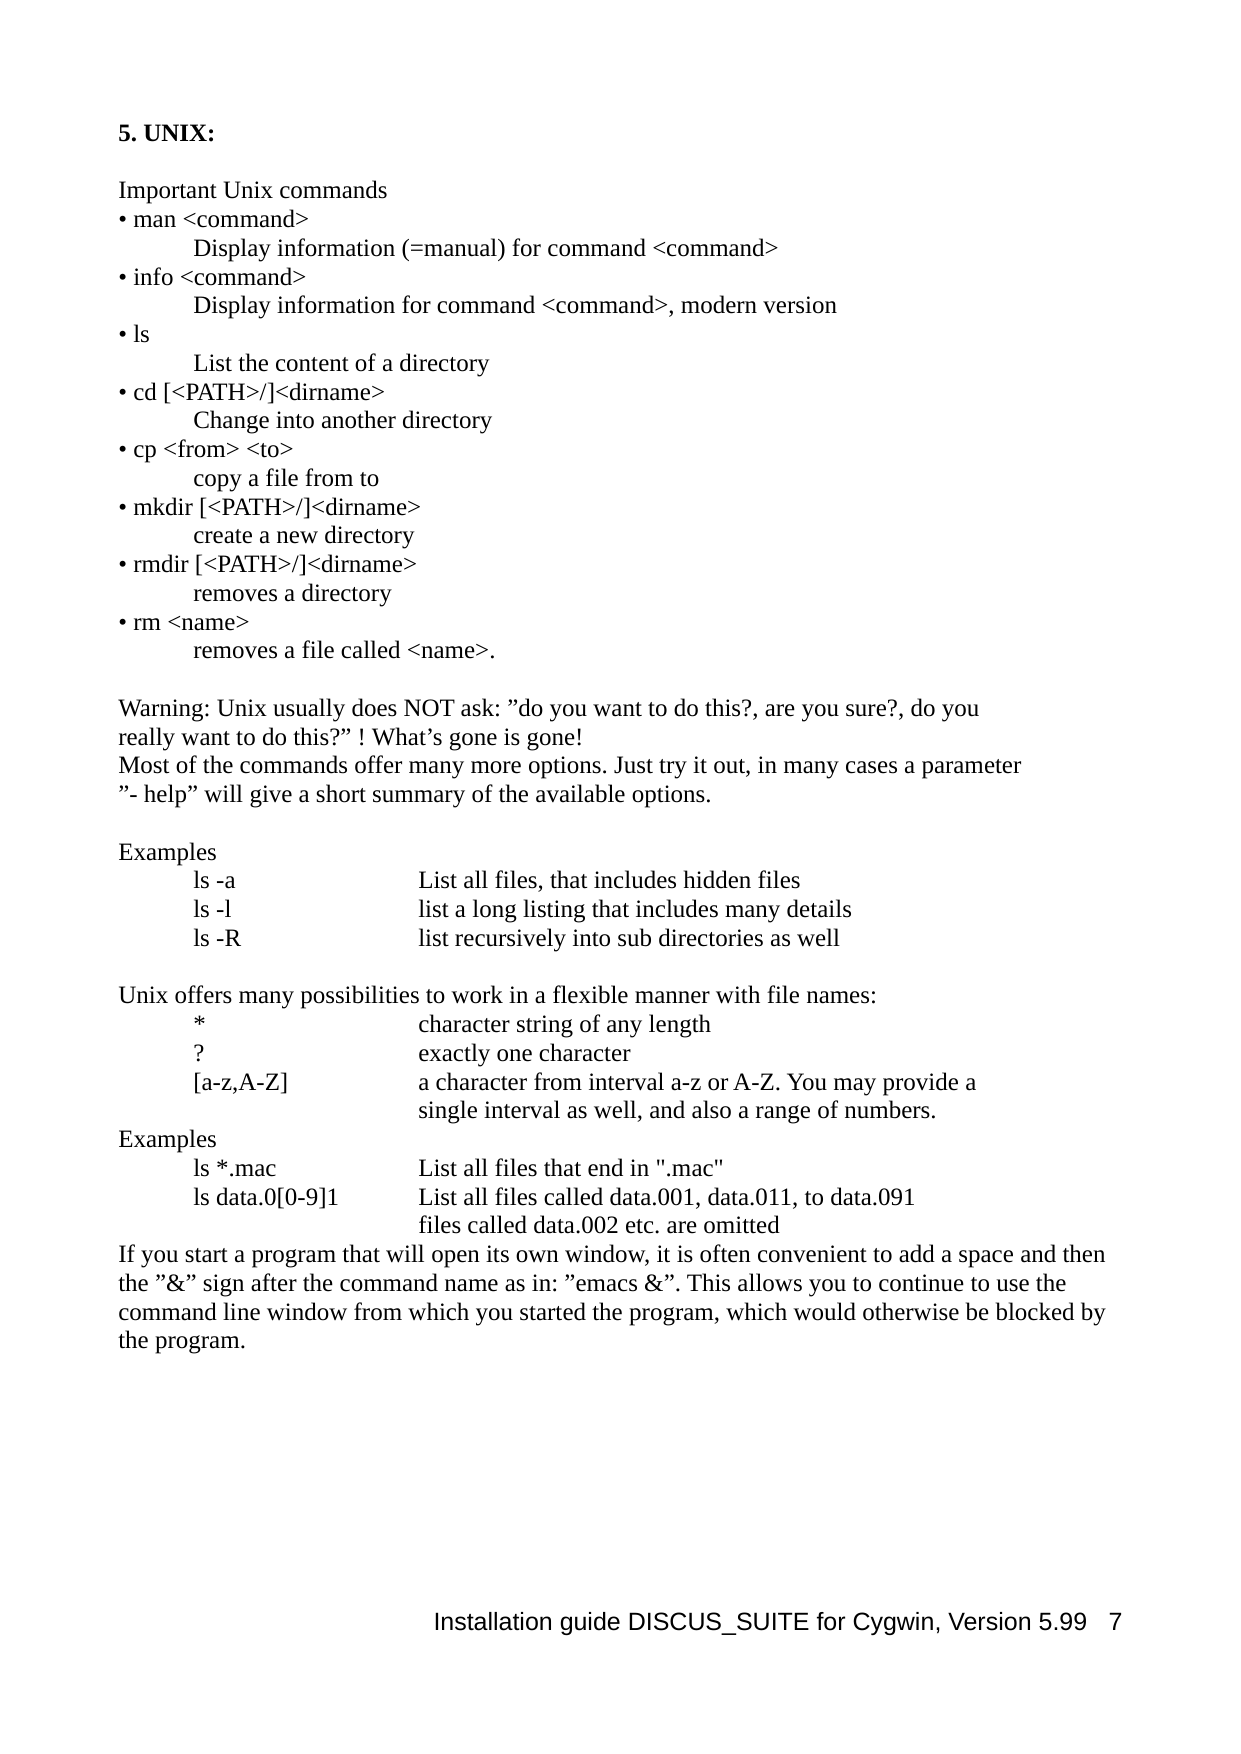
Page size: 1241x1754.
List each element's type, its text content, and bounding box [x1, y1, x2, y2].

text [a-z,A-Z] a character from interval a-z or A-Z. You may provide a [118, 1067, 1122, 1096]
text copy a file from to [118, 463, 1122, 492]
text List the content of a directory [118, 348, 1122, 377]
text * character string of any length [118, 1009, 1122, 1038]
text removes a directory [118, 578, 1122, 607]
text • cp <from> <to> [118, 434, 1122, 463]
text ls *.mac List all files that end in ".mac" [118, 1153, 1122, 1182]
text • rm <name> [118, 607, 1122, 636]
text Most of the commands offer many more options. Just try it out, in many cases a parameter [118, 751, 1122, 779]
text files called data.002 etc. are omitted [118, 1211, 1122, 1239]
text create a new directory [118, 521, 1122, 549]
text ls data.0[0-9]1 List all files called data.001, data.011, to data.091 [118, 1182, 1122, 1211]
text • man <command> [118, 204, 1122, 233]
text Display information (=manual) for command <command> [118, 233, 1122, 262]
text Examples [118, 837, 1122, 866]
text Change into another directory [118, 406, 1122, 434]
text ls -a List all files, that includes hidden files [118, 866, 1122, 894]
text ”- help” will give a short summary of the available options. [118, 779, 1122, 808]
text Important Unix commands [118, 176, 1122, 204]
text ls -l list a long listing that includes many details [118, 894, 1122, 923]
text removes a file called <name>. [118, 636, 1122, 664]
text • ls [118, 319, 1122, 348]
text Display information for command <command>, modern version [118, 291, 1122, 319]
text ls -R list recursively into sub directories as well [118, 923, 1122, 952]
text • mkdir [<PATH>/]<dirname> [118, 492, 1122, 521]
text • rmdir [<PATH>/]<dirname> [118, 549, 1122, 578]
text 5. UNIX: [118, 118, 1122, 147]
text • cd [<PATH>/]<dirname> [118, 377, 1122, 406]
text single interval as well, and also a range of numbers. [118, 1096, 1122, 1124]
text Warning: Unix usually does NOT ask: ”do you want to do this?, are you sure?, do you [118, 693, 1122, 722]
text Unix offers many possibilities to work in a flexible manner with file names: [118, 981, 1122, 1009]
text If you start a program that will open its own window, it is often convenient to add a space and then the ”&” sign after the command name as in: ”emacs &”. This allows you to continue to use the command line window from which you started the program, which would otherwise be blocked by the program. [118, 1239, 1122, 1354]
text Examples [118, 1124, 1122, 1153]
text • info <command> [118, 262, 1122, 291]
text really want to do this?” ! What’s gone is gone! [118, 722, 1122, 751]
text ? exactly one character [118, 1038, 1122, 1067]
